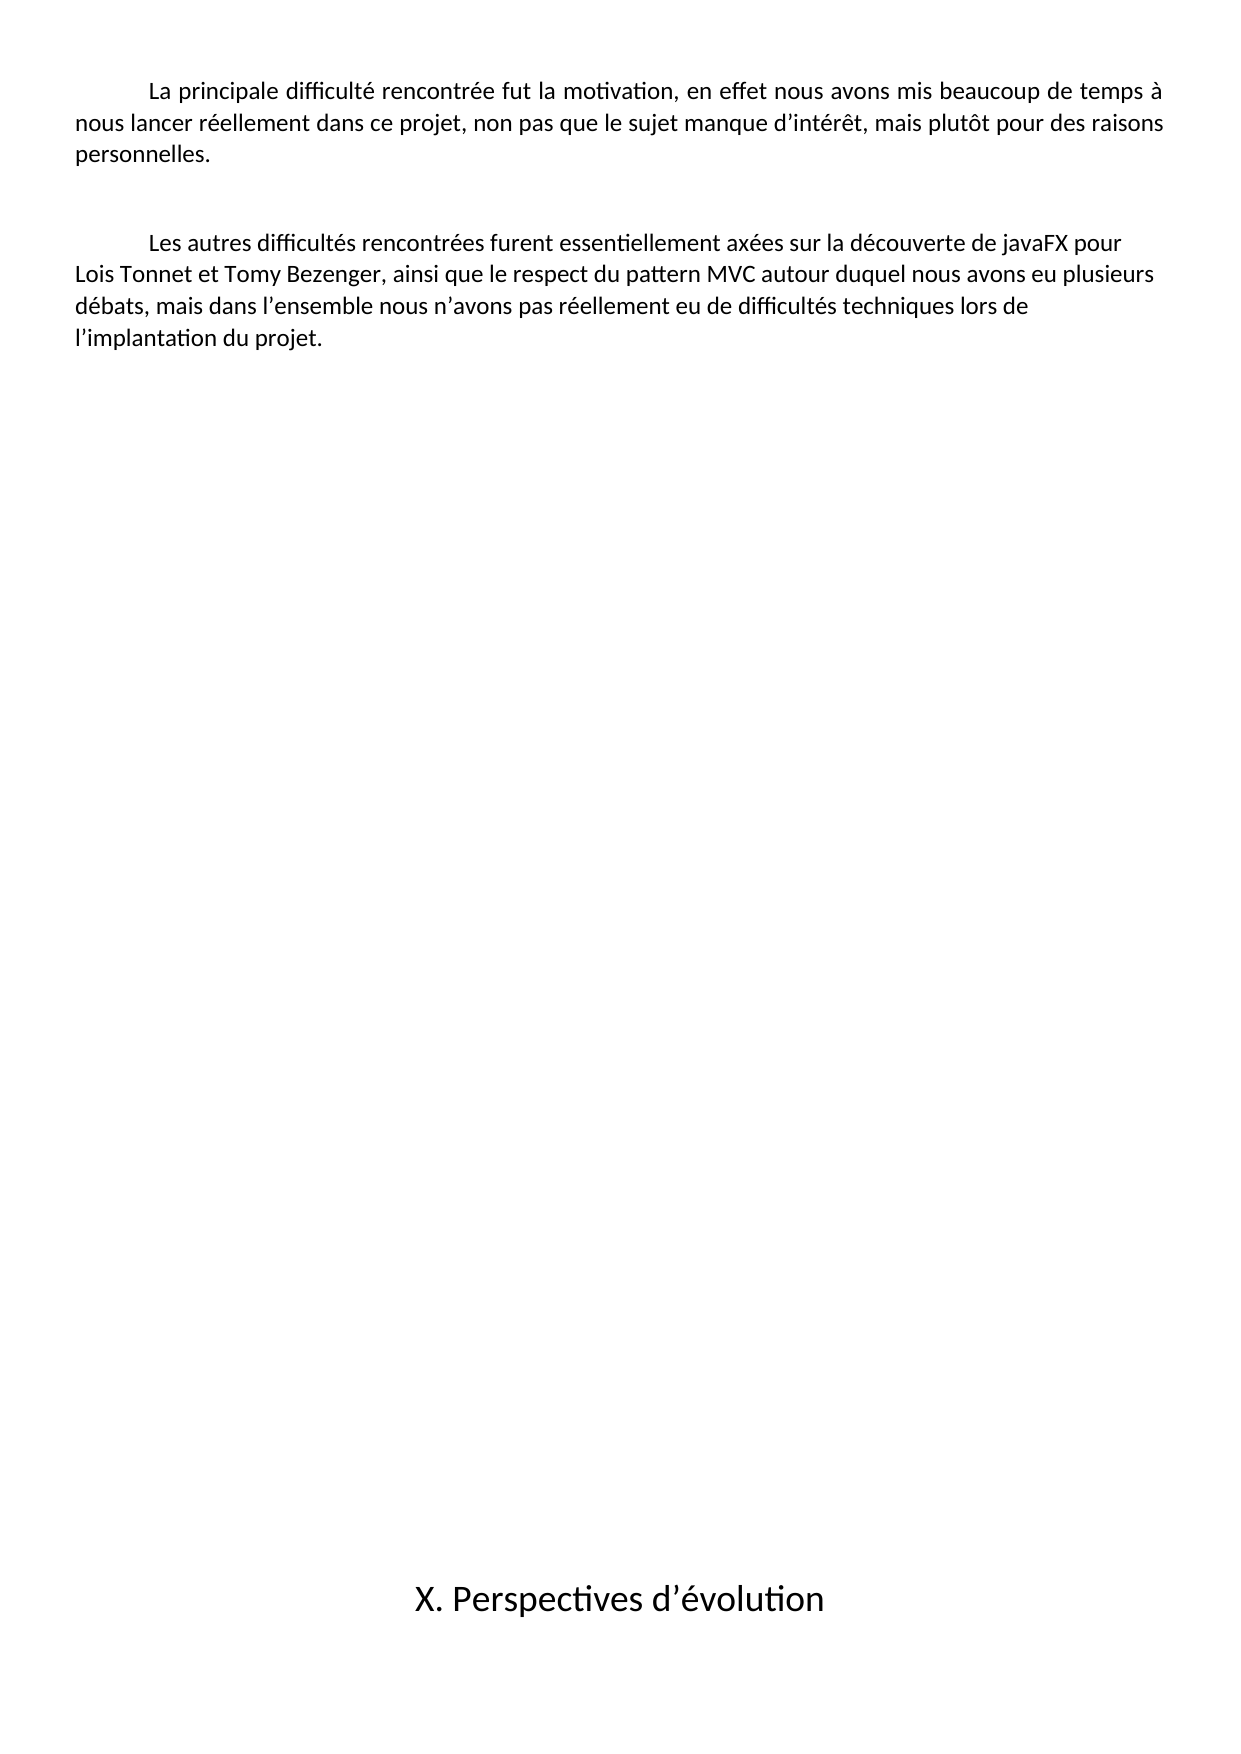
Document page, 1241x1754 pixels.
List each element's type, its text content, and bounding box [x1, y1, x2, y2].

text La principale difficulté rencontrée fut la motivation, en effet nous avons mis beaucoup de temps à nous lancer réellement dans ce projet, non pas que le sujet manque d’intérêt, mais plutôt pour des raisons personnelles. [75, 75, 1165, 201]
text X. Perspectives d’évolution [75, 1575, 1165, 1621]
text Les autres difficultés rencontrées furent essentiellement axées sur la découverte de javaFX pour Lois Tonnet et Tomy Bezenger, ainsi que le respect du pattern MVC autour duquel nous avons eu plusieurs débats, mais dans l’ensemble nous n’avons pas réellement eu de difficultés techniques lors de l’implantation du projet. [75, 227, 1165, 416]
